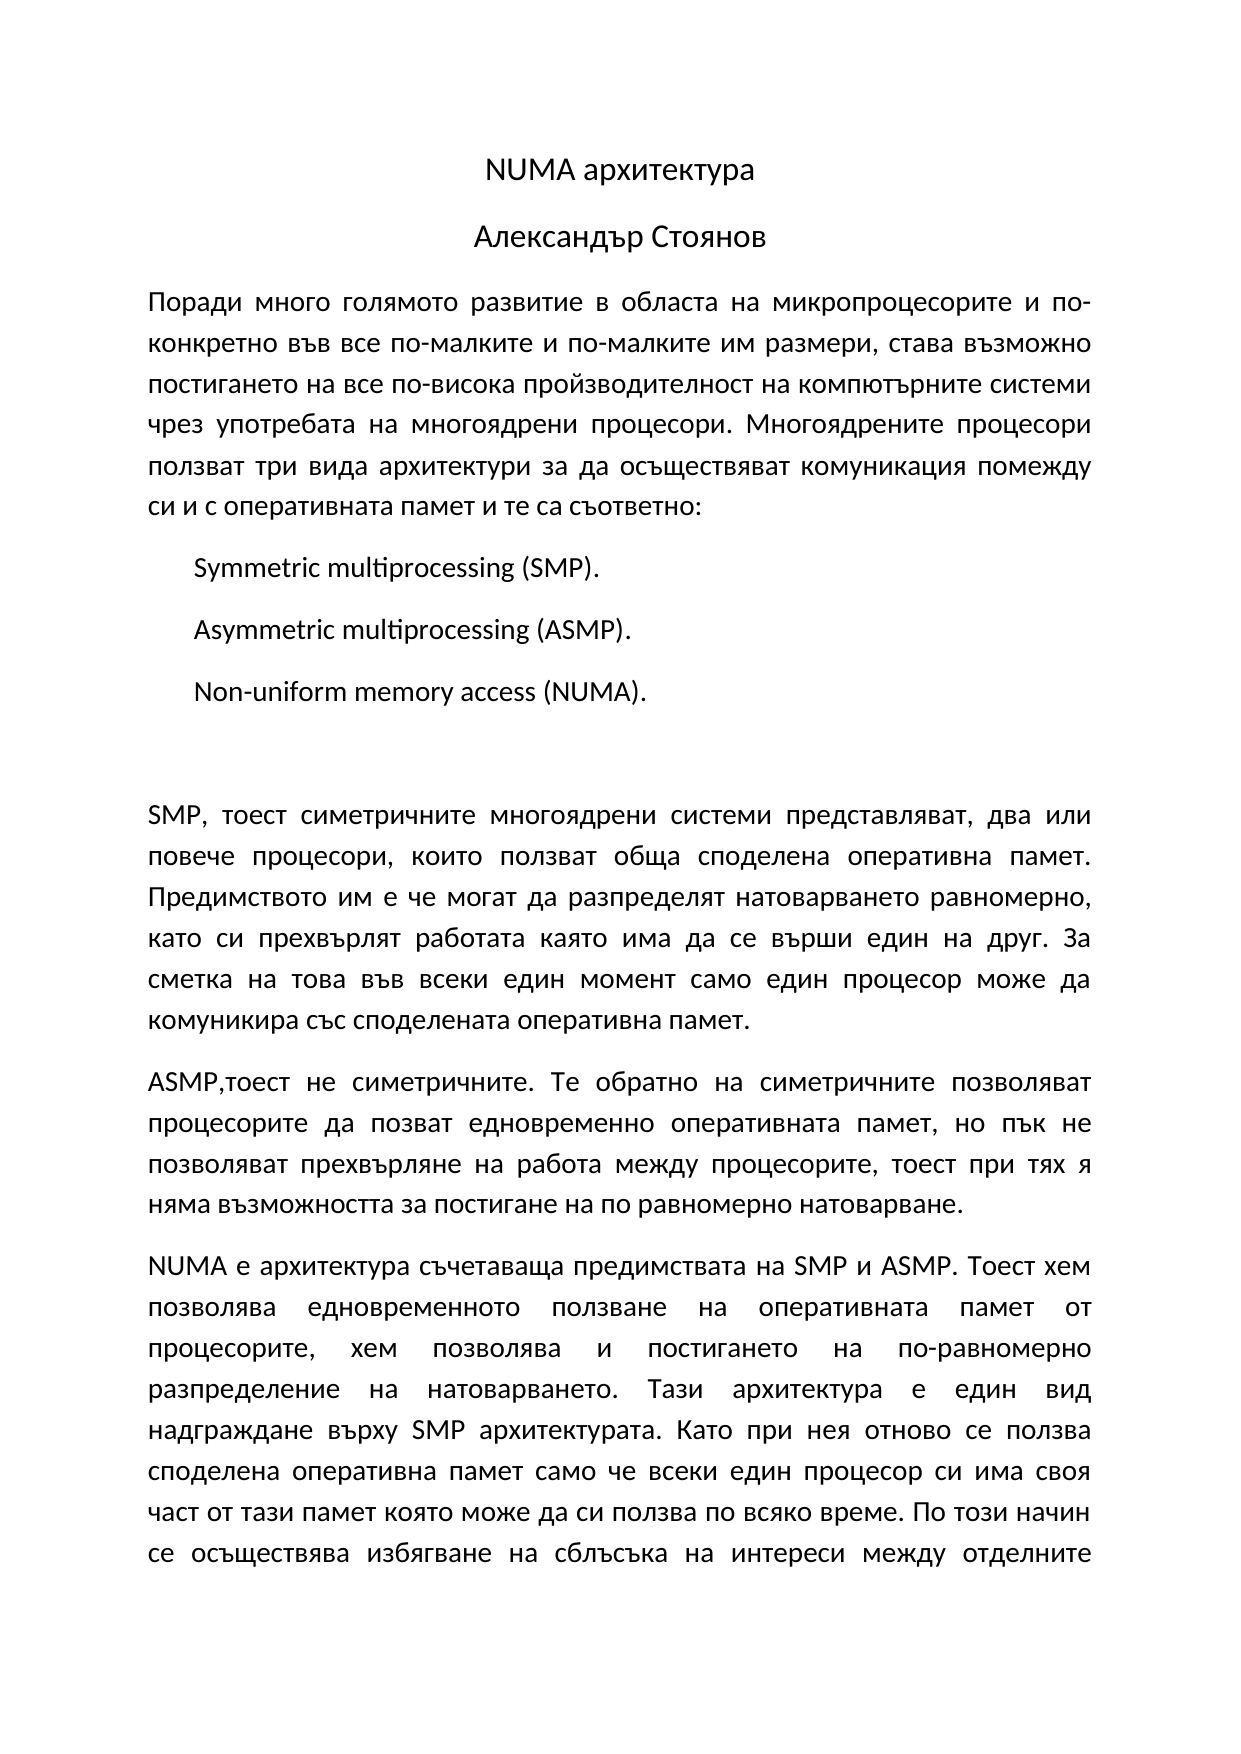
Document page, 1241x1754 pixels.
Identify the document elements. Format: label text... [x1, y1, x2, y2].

text Symmetric multiprocessing (SMP). [148, 549, 1093, 585]
text NUMA архитектура [148, 148, 1093, 188]
text Поради много голямото развитие в областа на микропроцесорите и по-конкретно във все по-малките и по-малките им размери, става възможно постигането на все по-висока пройзводителност на компютърните системи чрез употребата на многоядрени процесори. Многоядрените процесори ползват три вида архитектури за да осъществяват комуникация помежду си и с оперативната памет и те са съответно: [148, 283, 1093, 523]
text Александър Стоянов [148, 215, 1093, 256]
text SMP, тоест симетричните многоядрени системи представляват, два или повече процесори, които ползват обща споделена оперативна памет. Предимството им е че могат да разпределят натоварването равномерно, като си прехвърлят работата каято има да се върши един на друг. За сметка на това във всеки един момент само един процесор може да комуникира със споделената оперативна памет. [148, 796, 1093, 1037]
text Asymmetric multiprocessing (ASMP). [148, 611, 1093, 647]
text ASMP,тоест не симетричните. Те обратно на симетричните позволяват процесорите да позват едновременно оперативната памет, но пък не позволяват прехвърляне на работа между процесорите, тоест при тях я няма възможността за постигане на по равномерно натоварване. [148, 1063, 1093, 1221]
text Non-uniform memory access (NUMA). [148, 673, 1093, 708]
text NUMA е архитектура съчетаваща предимствата на SMP и ASMP. Тоест хем позволява едновременното ползване на оперативната памет от процесорите, хем позволява и постигането на по-равномерно разпределение на натоварването. Тази архитектура е един вид надграждане върху SMP архитектурата. Като при нея отново се ползва споделена оперативна памет само че всеки един процесор си има своя част от тази памет която може да си ползва по всяко време. По този начин се осъществява избягване на сблъсъка на интереси между отделните [148, 1247, 1093, 1569]
